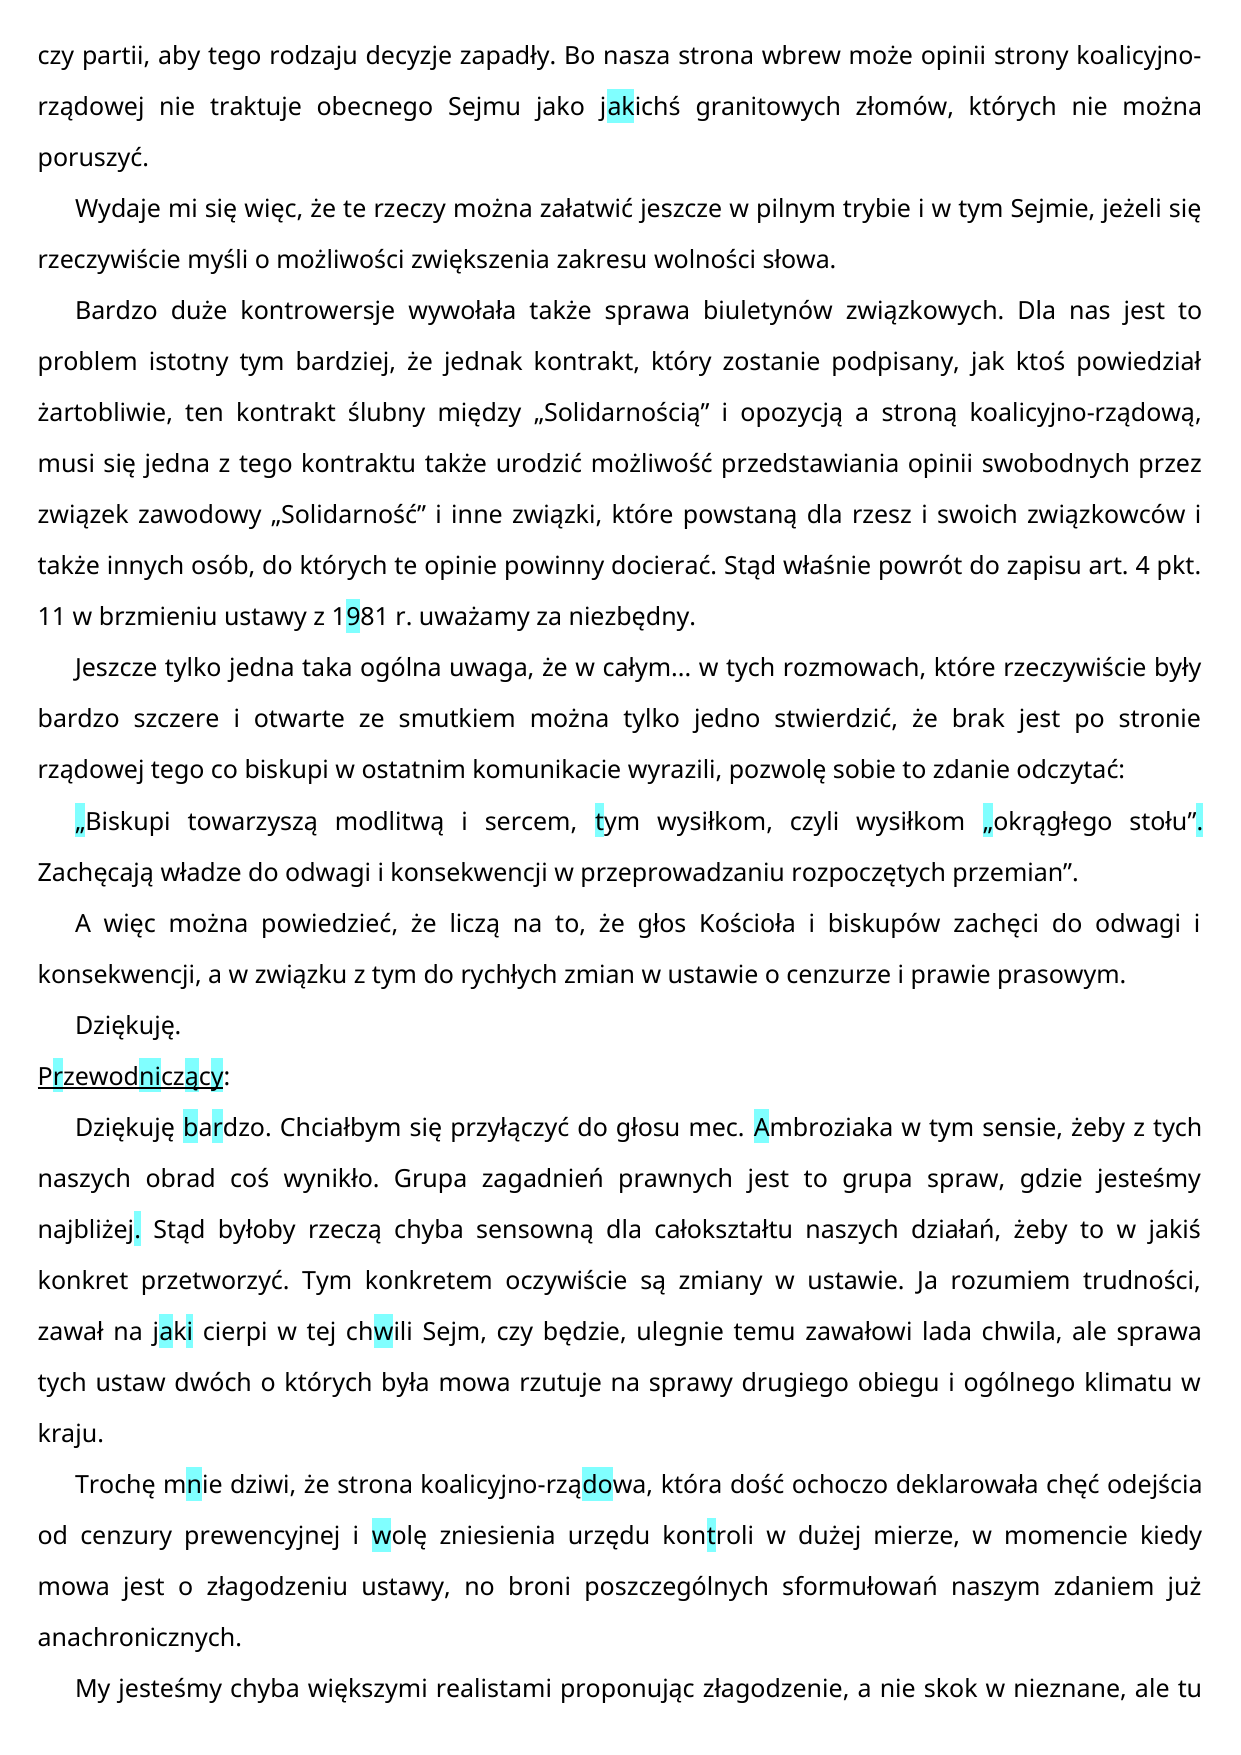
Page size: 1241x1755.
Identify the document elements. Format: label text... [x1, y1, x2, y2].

text Bardzo duże kontrowersje wywołała także sprawa biuletynów związkowych. Dla nas jest to problem istotny tym bardziej, że jednak kontrakt, który zostanie podpisany, jak ktoś powiedział żartobliwie, ten kontrakt ślubny między „Solidarnością” i opozycją a stroną koalicyjno-rządową, musi się jedna z tego kontraktu także urodzić możliwość przedstawiania opinii swobodnych przez związek zawodowy „Solidarność” i inne związki, które powstaną dla rzesz i swoich związkowców i także innych osób, do których te opinie powinny docierać. Stąd właśnie powrót do zapisu art. 4 pkt. 11 w brzmieniu ustawy z 1981 r. uważamy za niezbędny. [37, 293, 1203, 633]
text Dziękuję. [37, 1007, 1203, 1041]
text „Biskupi towarzyszą modlitwą i sercem, tym wysiłkom, czyli wysiłkom „okrągłego stołu”. Zachęcają władze do odwagi i konsekwencji w przeprowadzaniu rozpoczętych przemian”. [37, 803, 1203, 888]
text czy partii, aby tego rodzaju decyzje zapadły. Bo nasza strona wbrew może opinii strony koalicyjno-rządowej nie traktuje obecnego Sejmu jako jakichś granitowych złomów, których nie można poruszyć. [37, 37, 1203, 174]
text Trochę mnie dziwi, że strona koalicyjno-rządowa, która dość ochoczo deklarowała chęć odejścia od cenzury prewencyjnej i wolę zniesienia urzędu kontroli w dużej mierze, w momencie kiedy mowa jest o złagodzeniu ustawy, no broni poszczególnych sformułowań naszym zdaniem już anachronicznych. [37, 1467, 1203, 1654]
text Przewodniczący: [37, 1058, 1203, 1092]
text A więc można powiedzieć, że liczą na to, że głos Kościoła i biskupów zachęci do odwagi i konsekwencji, a w związku z tym do rychłych zmian w ustawie o cenzurze i prawie prasowym. [37, 905, 1203, 990]
text Dziękuję bardzo. Chciałbym się przyłączyć do głosu mec. Ambroziaka w tym sensie, żeby z tych naszych obrad coś wynikło. Grupa zagadnień prawnych jest to grupa spraw, gdzie jesteśmy najbliżej. Stąd byłoby rzeczą chyba sensowną dla całokształtu naszych działań, żeby to w jakiś konkret przetworzyć. Tym konkretem oczywiście są zmiany w ustawie. Ja rozumiem trudności, zawał na jaki cierpi w tej chwili Sejm, czy będzie, ulegnie temu zawałowi lada chwila, ale sprawa tych ustaw dwóch o których była mowa rzutuje na sprawy drugiego obiegu i ogólnego klimatu w kraju. [37, 1109, 1203, 1450]
text Wydaje mi się więc, że te rzeczy można załatwić jeszcze w pilnym trybie i w tym Sejmie, jeżeli się rzeczywiście myśli o możliwości zwiększenia zakresu wolności słowa. [37, 191, 1203, 276]
text My jesteśmy chyba większymi realistami proponując złagodzenie, a nie skok w nieznane, ale tu [37, 1671, 1203, 1705]
text Jeszcze tylko jedna taka ogólna uwaga, że w całym... w tych rozmowach, które rzeczywiście były bardzo szczere i otwarte ze smutkiem można tylko jedno stwierdzić, że brak jest po stronie rządowej tego co biskupi w ostatnim komunikacie wyrazili, pozwolę sobie to zdanie odczytać: [37, 650, 1203, 786]
